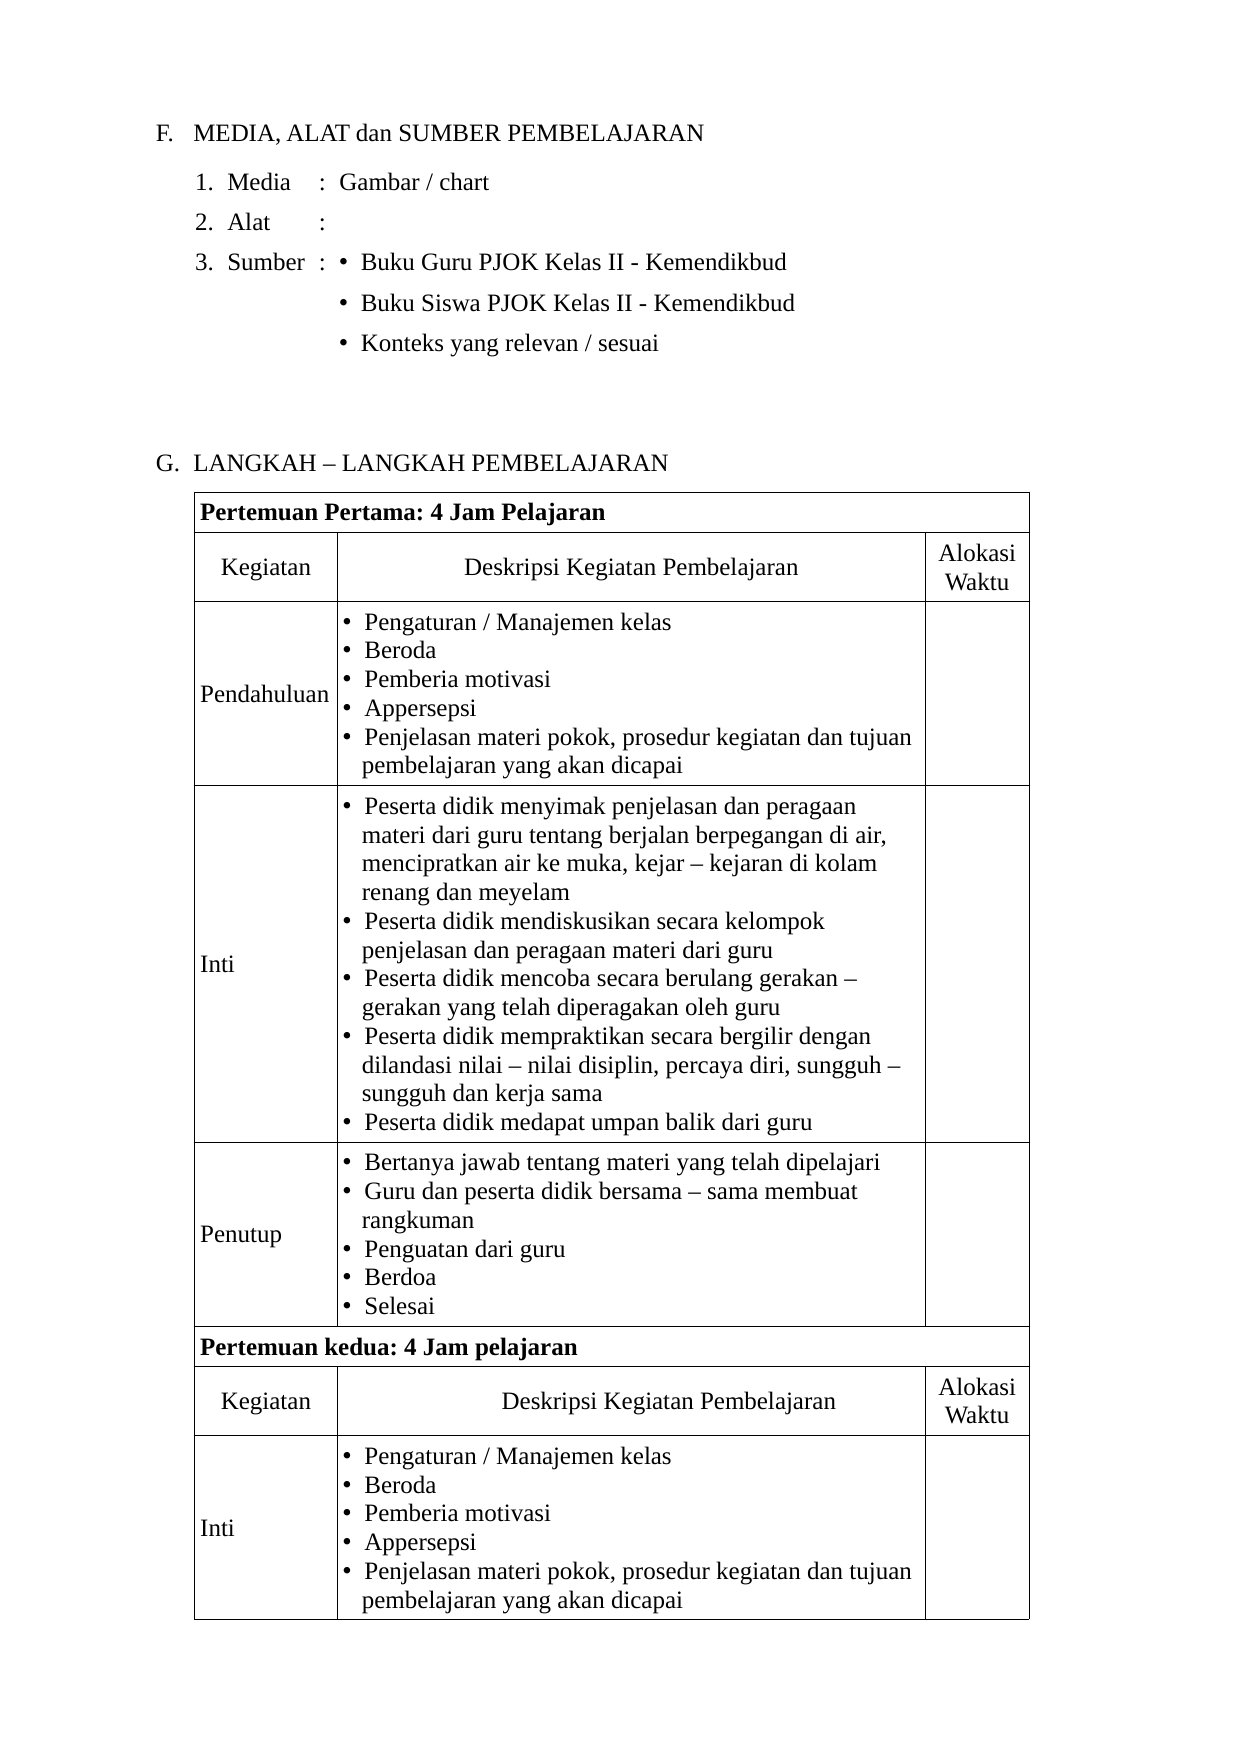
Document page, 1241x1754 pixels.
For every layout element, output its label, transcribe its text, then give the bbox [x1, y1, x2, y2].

table_cell [313, 322, 333, 362]
table_cell Bertanya jawab tentang materi yang telah dipelajari Guru dan peserta didik bersama – sama membuat rangkuman Penguatan dari guru Berdoa Selesai [338, 1143, 925, 1326]
table_header : [313, 161, 333, 201]
table_cell : [313, 242, 333, 282]
table_cell [221, 282, 313, 322]
table_cell [926, 602, 1029, 785]
table_cell [334, 201, 1028, 242]
table_cell Deskripsi Kegiatan Pembelajaran [338, 533, 925, 601]
list MEDIA, ALAT dan SUMBER PEMBELAJARAN [156, 118, 1122, 147]
table_header 1. [189, 161, 221, 201]
table_cell [313, 282, 333, 322]
table_cell Alokasi Waktu [926, 533, 1029, 601]
table_cell : [313, 201, 333, 242]
table_cell [926, 1143, 1029, 1326]
table_cell Deskripsi Kegiatan Pembelajaran [338, 1367, 925, 1435]
table_cell Kegiatan [195, 1367, 337, 1435]
table_cell Peserta didik menyimak penjelasan dan peragaan materi dari guru tentang berjalan berpegangan di air, mencipratkan air ke muka, kejar – kejaran di kolam renang dan meyelam Peserta didik mendiskusikan secara kelompok penjelasan dan peragaan materi dari guru Peserta didik mencoba secara berulang gerakan – gerakan yang telah diperagakan oleh guru Peserta didik mempraktikan secara bergilir dengan dilandasi nilai – nilai disiplin, percaya diri, sungguh – sungguh dan kerja sama Peserta didik medapat umpan balik dari guru [338, 786, 925, 1142]
table_cell [221, 322, 313, 362]
table_cell [189, 282, 221, 322]
table_cell Pengaturan / Manajemen kelas Beroda Pemberia motivasi Appersepsi Penjelasan materi pokok, prosedur kegiatan dan tujuan pembelajaran yang akan dicapai [338, 1436, 925, 1619]
table_cell Buku Siswa PJOK Kelas II - Kemendikbud [334, 282, 1028, 322]
table_header Gambar / chart [334, 161, 1028, 201]
table_cell Alat [221, 201, 313, 242]
table_cell Buku Guru PJOK Kelas II - Kemendikbud [334, 242, 1028, 282]
table_cell Pendahuluan [195, 602, 337, 785]
table_cell [926, 1436, 1029, 1619]
table_cell 3. [189, 242, 221, 282]
list LANGKAH – LANGKAH PEMBELAJARAN [156, 448, 1122, 477]
table_cell Sumber [221, 242, 313, 282]
table_cell Kegiatan [195, 533, 337, 601]
table_header Pertemuan Pertama: 4 Jam Pelajaran [195, 493, 1029, 532]
table_header Media [221, 161, 313, 201]
table_cell 2. [189, 201, 221, 242]
table_cell Inti [195, 1436, 337, 1619]
table_cell Konteks yang relevan / sesuai [334, 322, 1028, 362]
table_cell [926, 786, 1029, 1142]
table_cell [189, 322, 221, 362]
table_cell Penutup [195, 1143, 337, 1326]
table_cell Pengaturan / Manajemen kelas Beroda Pemberia motivasi Appersepsi Penjelasan materi pokok, prosedur kegiatan dan tujuan pembelajaran yang akan dicapai [338, 602, 925, 785]
table_cell Pertemuan kedua: 4 Jam pelajaran [195, 1327, 1029, 1366]
table_cell Alokasi Waktu [926, 1367, 1029, 1435]
table_cell Inti [195, 786, 337, 1142]
